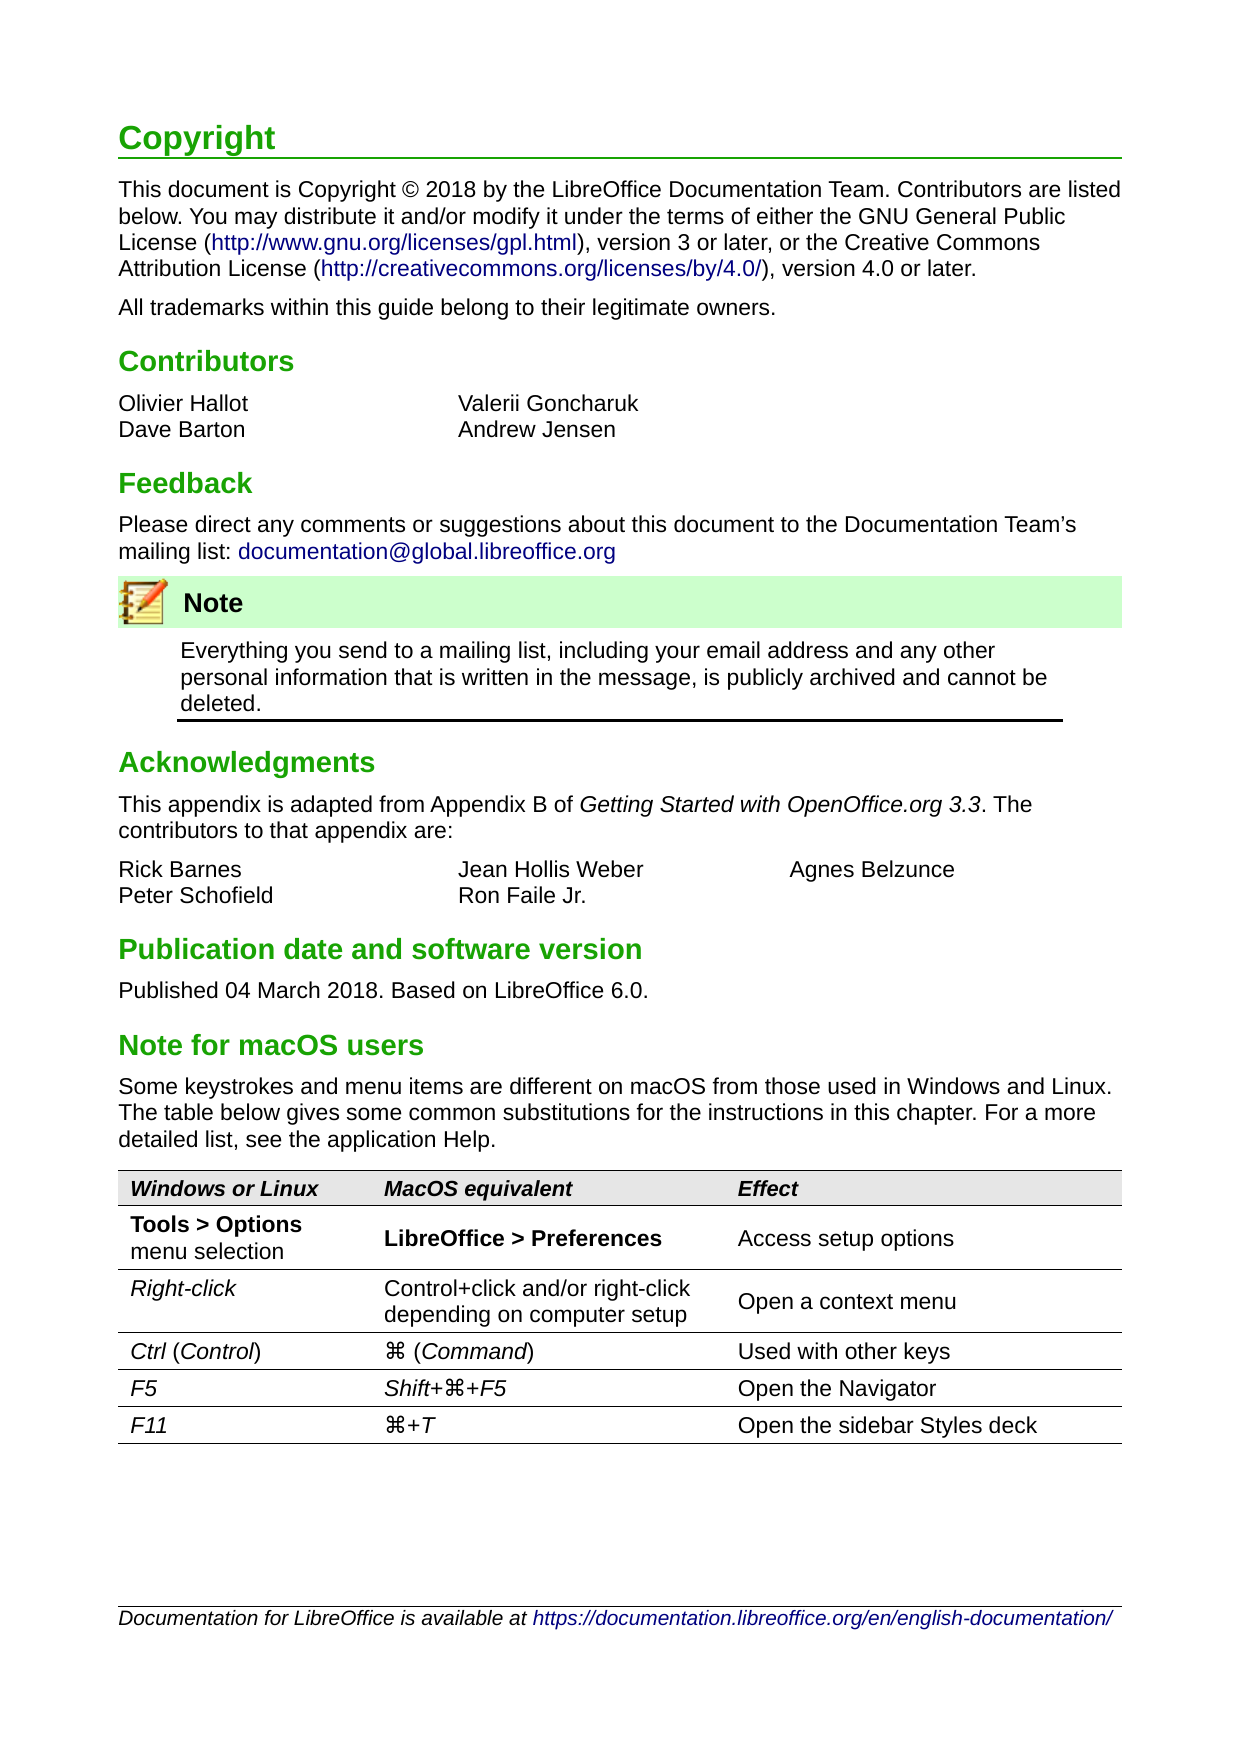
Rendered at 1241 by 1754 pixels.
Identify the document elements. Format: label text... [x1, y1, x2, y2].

table_cell Ctrl (Control) [118, 1333, 372, 1369]
table_cell ⌘+T [372, 1407, 726, 1442]
text Everything you send to a mailing list, including your email address and any other personal information that is written in the message, is publicly archived and cannot be deleted. [177, 634, 1063, 719]
table_cell ⌘ (Command) [372, 1333, 726, 1369]
table_header MacOS equivalent [372, 1171, 726, 1205]
subtitle Note for macOS users [118, 1027, 1122, 1061]
table_cell Access setup options [726, 1206, 1122, 1268]
table_cell Open the Navigator [726, 1370, 1122, 1406]
table_cell Control+click and/or right-click depending on computer setup [372, 1270, 726, 1332]
table_cell Tools > Options menu selection [118, 1206, 372, 1268]
table_cell [789, 882, 1122, 908]
table_cell Andrew Jensen [458, 416, 789, 442]
table_cell Right-click [118, 1270, 372, 1332]
table_cell Open a context menu [726, 1270, 1122, 1332]
table_cell Ron Faile Jr. [458, 882, 789, 908]
text All trademarks within this guide belong to their legitimate owners. [118, 294, 1122, 321]
table_header Windows or Linux [118, 1171, 372, 1205]
table_cell Shift+⌘+F5 [372, 1370, 726, 1406]
table_header Valerii Goncharuk [458, 390, 789, 416]
subtitle Publication date and software version [118, 932, 1122, 966]
subtitle Feedback [118, 466, 1122, 499]
subtitle Contributors [118, 344, 1122, 378]
table_cell F5 [118, 1370, 372, 1406]
table_cell F11 [118, 1407, 372, 1442]
table_cell Dave Barton [118, 416, 458, 442]
table_cell Open the sidebar Styles deck [726, 1407, 1122, 1442]
table_cell Peter Schofield [118, 882, 458, 908]
subtitle Copyright [118, 118, 1122, 157]
table_header Olivier Hallot [118, 390, 458, 416]
text This document is Copyright © 2018 by the LibreOffice Documentation Team. Contributors are listed below. You may distribute it and/or modify it under the terms of either the GNU General Public License (http://www.gnu.org/licenses/gpl.html), version 3 or later, or the Creative Commons Attribution License (http://creativecommons.org/licenses/by/4.0/), version 4.0 or later. [118, 176, 1122, 282]
text Please direct any comments or suggestions about this document to the Documentation Team’s mailing list: documentation@global.libreoffice.org [118, 511, 1122, 564]
subtitle Note [118, 576, 1122, 628]
table_cell [789, 416, 1122, 442]
picture [119, 577, 170, 628]
table_header Agnes Belzunce [789, 856, 1122, 882]
table_header [789, 390, 1122, 416]
text Published 04 March 2018. Based on LibreOffice 6.0. [118, 977, 1122, 1004]
table_header Rick Barnes [118, 856, 458, 882]
table_header Effect [726, 1171, 1122, 1205]
table_cell Used with other keys [726, 1333, 1122, 1369]
text Some keystrokes and menu items are different on macOS from those used in Windows and Linux. The table below gives some common substitutions for the instructions in this chapter. For a more detailed list, see the application Help. [118, 1073, 1122, 1152]
table_cell LibreOffice > Preferences [372, 1206, 726, 1268]
table_header Jean Hollis Weber [458, 856, 789, 882]
subtitle Acknowledgments [118, 745, 1122, 779]
text This appendix is adapted from Appendix B of Getting Started with OpenOffice.org 3.3. The contributors to that appendix are: [118, 791, 1122, 843]
